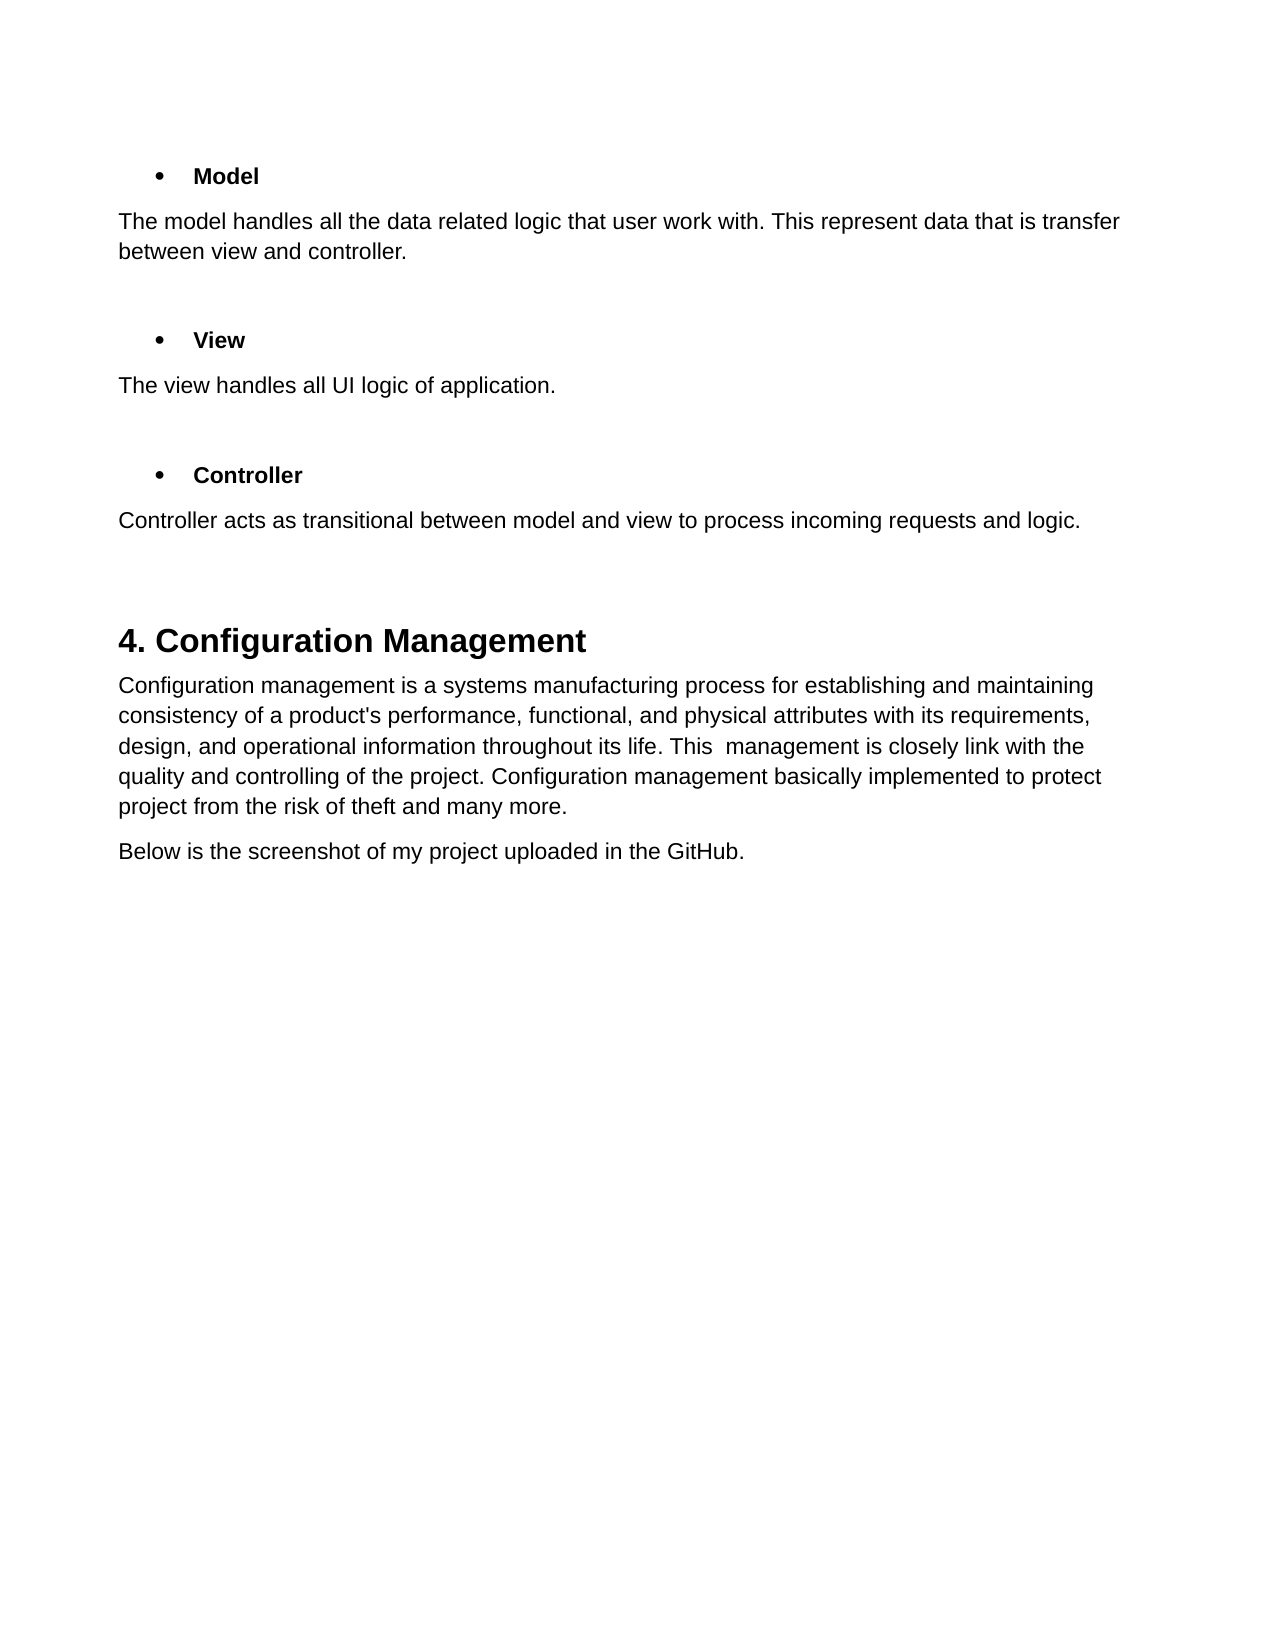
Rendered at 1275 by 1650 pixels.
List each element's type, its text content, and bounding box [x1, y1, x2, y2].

subtitle 4. Configuration Management [118, 621, 1157, 660]
list Model [156, 163, 1157, 189]
text Below is the screenshot of my project uploaded in the GitHub. [118, 838, 1157, 864]
text The view handles all UI logic of application. [118, 372, 1157, 399]
list Controller [156, 462, 1157, 488]
text Controller acts as transitional between model and view to process incoming requests and logic. [118, 507, 1157, 533]
text The model handles all the data related logic that user work with. This represent data that is transfer between view and controller. [118, 208, 1157, 264]
list View [156, 327, 1157, 354]
text Configuration management is a systems manufacturing process for establishing and maintaining consistency of a product's performance, functional, and physical attributes with its requirements, design, and operational information throughout its life. This management is closely link with the quality and controlling of the project. Configuration management basically implemented to protect project from the risk of theft and many more. [118, 672, 1157, 819]
